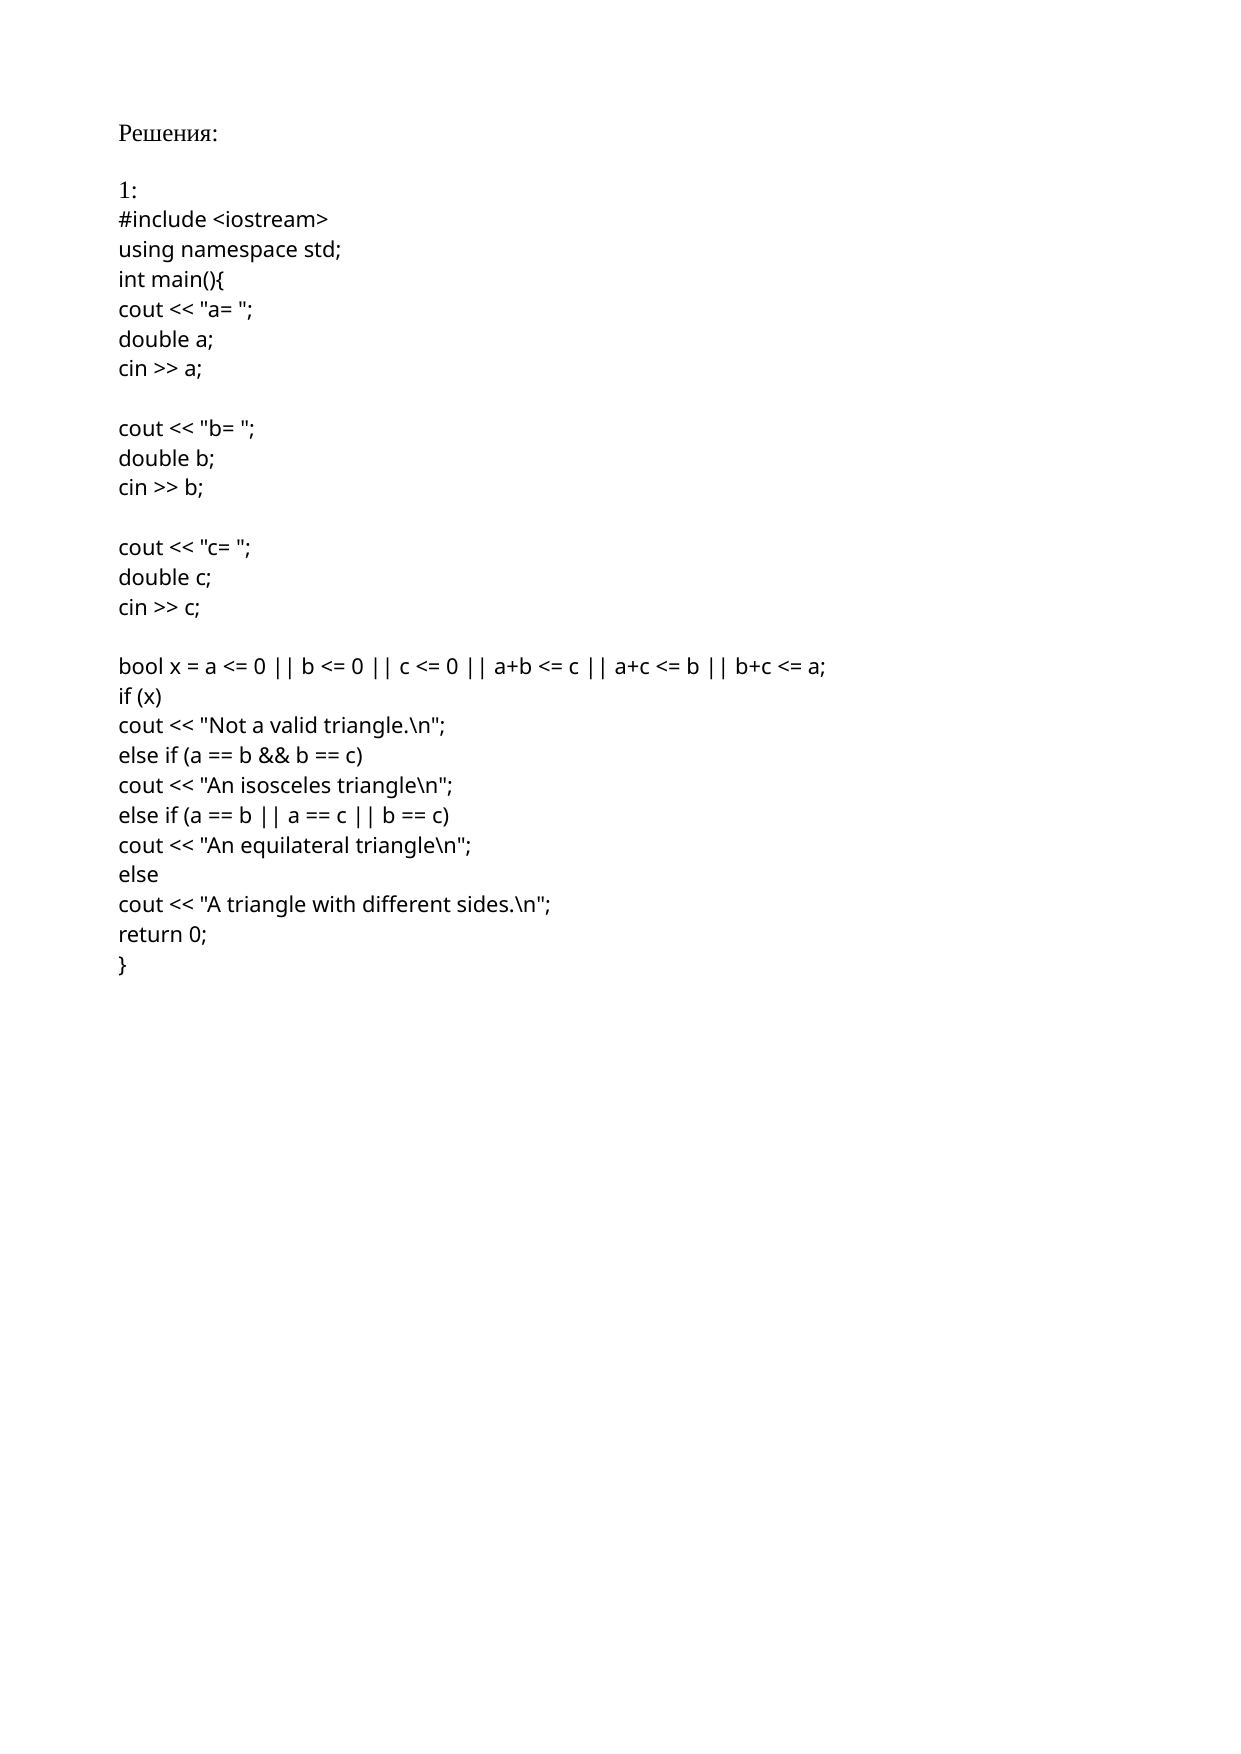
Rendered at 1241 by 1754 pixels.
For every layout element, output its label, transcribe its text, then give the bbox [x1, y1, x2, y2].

text else if (a == b && b == c) [118, 740, 1122, 770]
text } [118, 949, 1122, 979]
text cin >> c; [118, 591, 1122, 621]
text cout << "b= "; [118, 413, 1122, 443]
text return 0; [118, 919, 1122, 949]
text cout << "An equilateral triangle\n"; [118, 830, 1122, 859]
text using namespace std; [118, 234, 1122, 264]
text else [118, 859, 1122, 889]
text cin >> a; [118, 353, 1122, 383]
text cout << "Not a valid triangle.\n"; [118, 711, 1122, 740]
text int main(){ [118, 264, 1122, 294]
text cout << "c= "; [118, 532, 1122, 562]
text double b; [118, 443, 1122, 472]
text cout << "A triangle with different sides.\n"; [118, 889, 1122, 919]
text Решения: [118, 118, 1122, 147]
text else if (a == b || a == c || b == c) [118, 800, 1122, 830]
text cout << "a= "; [118, 294, 1122, 323]
text if (x) [118, 681, 1122, 711]
text 1: [118, 176, 1122, 204]
text bool x = a <= 0 || b <= 0 || c <= 0 || a+b <= c || a+c <= b || b+c <= a; [118, 651, 1122, 681]
text cout << "An isosceles triangle\n"; [118, 770, 1122, 800]
text cin >> b; [118, 472, 1122, 502]
text double c; [118, 562, 1122, 591]
text #include <iostream> [118, 204, 1122, 234]
text double a; [118, 323, 1122, 353]
